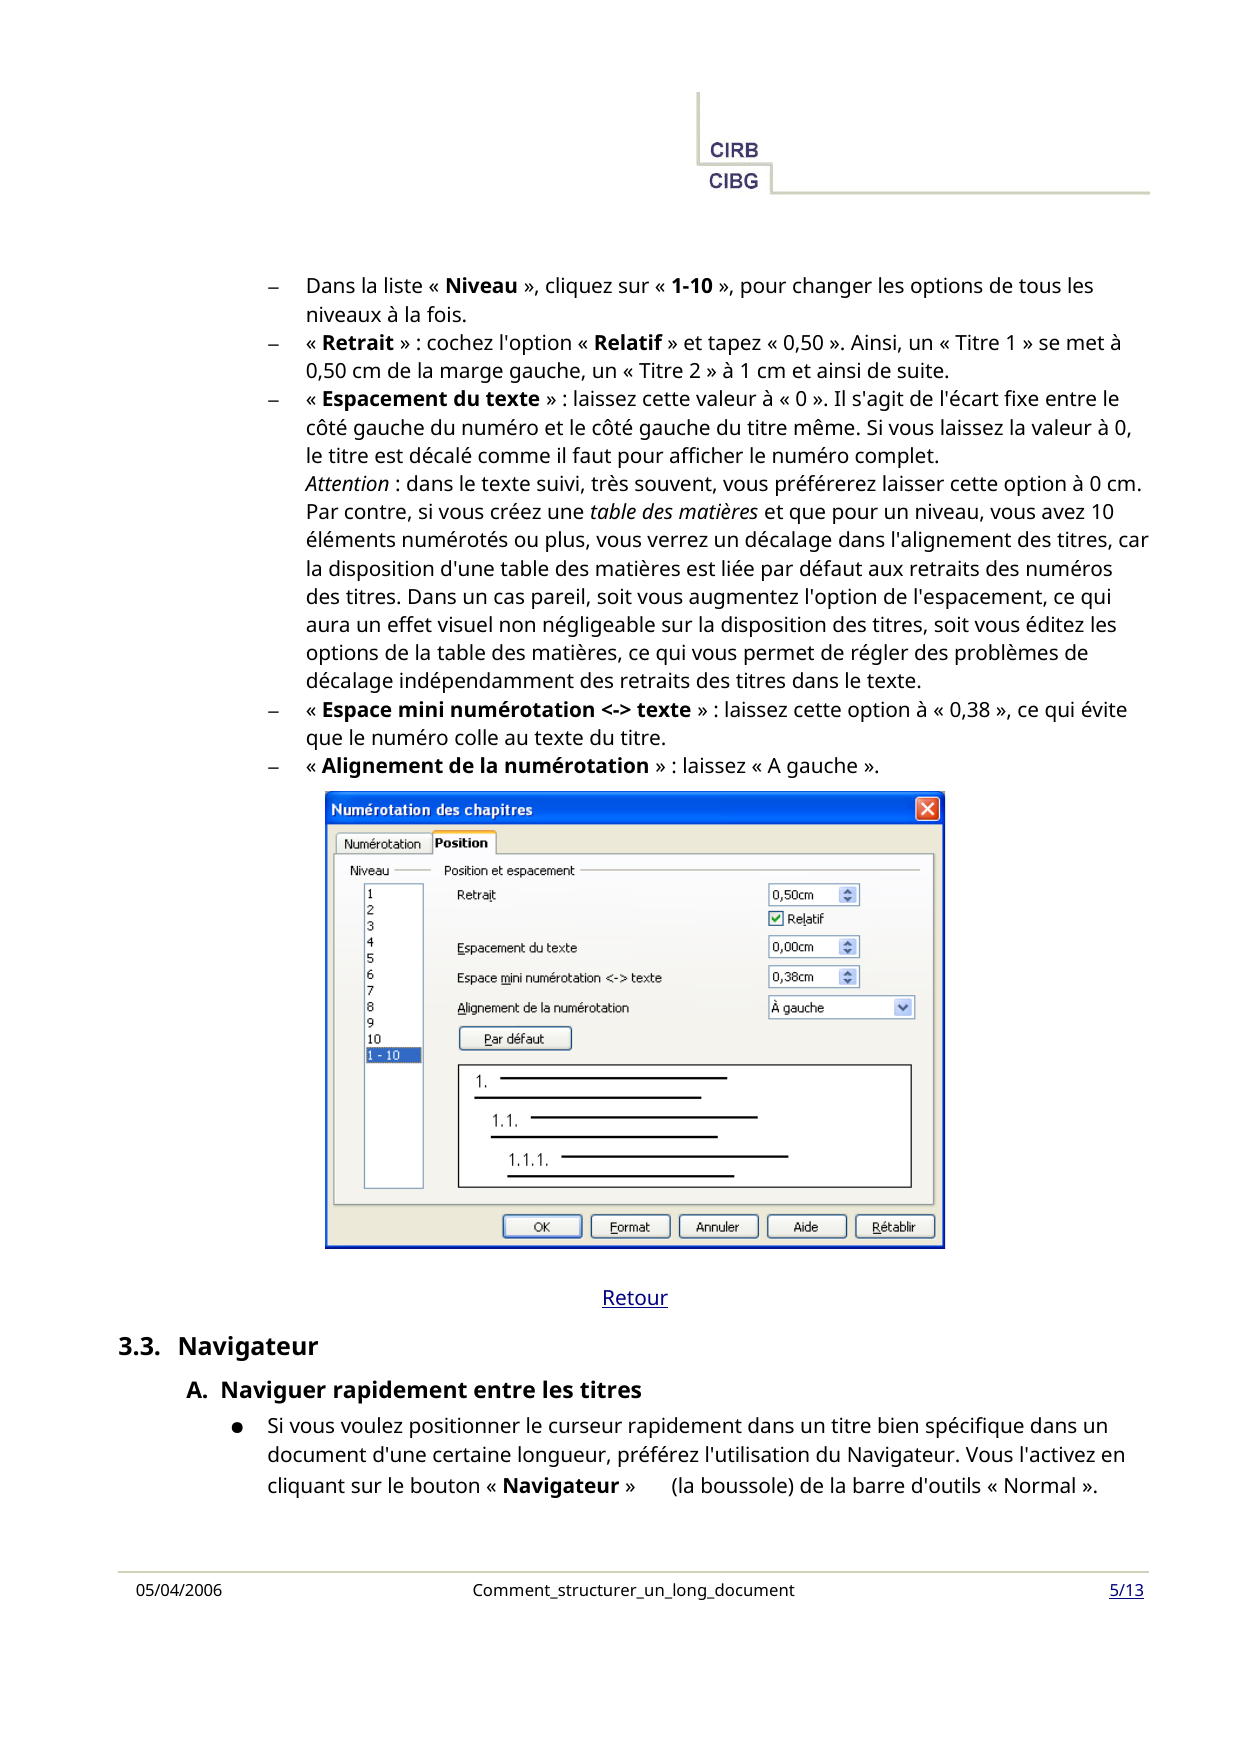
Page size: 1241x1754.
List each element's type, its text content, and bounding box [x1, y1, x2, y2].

picture [325, 791, 946, 1249]
list « Retrait » : cochez l'option « Relatif » et tapez « 0,50 ». Ainsi, un « Titre 1 » se met à 0,50 cm de la marge gauche, un « Titre 2 » à 1 cm et ainsi de suite. [268, 328, 1152, 384]
list Attention : dans le texte suivi, très souvent, vous préférerez laisser cette option à 0 cm. Par contre, si vous créez une table des matières et que pour un niveau, vous avez 10 éléments numérotés ou plus, vous verrez un décalage dans l'alignement des titres, car la disposition d'une table des matières est liée par défaut aux retraits des numéros des titres. Dans un cas pareil, soit vous augmentez l'option de l'espacement, ce qui aura un effet visuel non négligeable sur la disposition des titres, soit vous éditez les options de la table des matières, ce qui vous permet de régler des problèmes de décalage indépendamment des retraits des titres dans le texte. [268, 469, 1152, 695]
table_header Retour [118, 1277, 1152, 1317]
list Si vous voulez positionner le curseur rapidement dans un titre bien spécifique dans un document d'une certaine longueur, préférez l'utilisation du Navigateur. Vous l'activez en cliquant sur le bouton « Navigateur » (la boussole) de la barre d'outils « Normal ». [229, 1412, 1152, 1499]
list « Espace mini numérotation <-> texte » : laissez cette option à « 0,38 », ce qui évite que le numéro colle au texte du titre. [268, 695, 1152, 751]
subtitle Naviguer rapidement entre les titres [118, 1374, 1152, 1406]
picture [609, 92, 1150, 214]
list « Alignement de la numérotation » : laissez « A gauche ». [268, 751, 1152, 779]
list « Espacement du texte » : laissez cette valeur à « 0 ». Il s'agit de l'écart fixe entre le côté gauche du numéro et le côté gauche du titre même. Si vous laissez la valeur à 0, le titre est décalé comme il faut pour afficher le numéro complet. [268, 384, 1152, 469]
subtitle Navigateur [118, 1329, 1152, 1363]
list Dans la liste « Niveau », cliquez sur « 1-10 », pour changer les options de tous les niveaux à la fois. [268, 271, 1152, 328]
